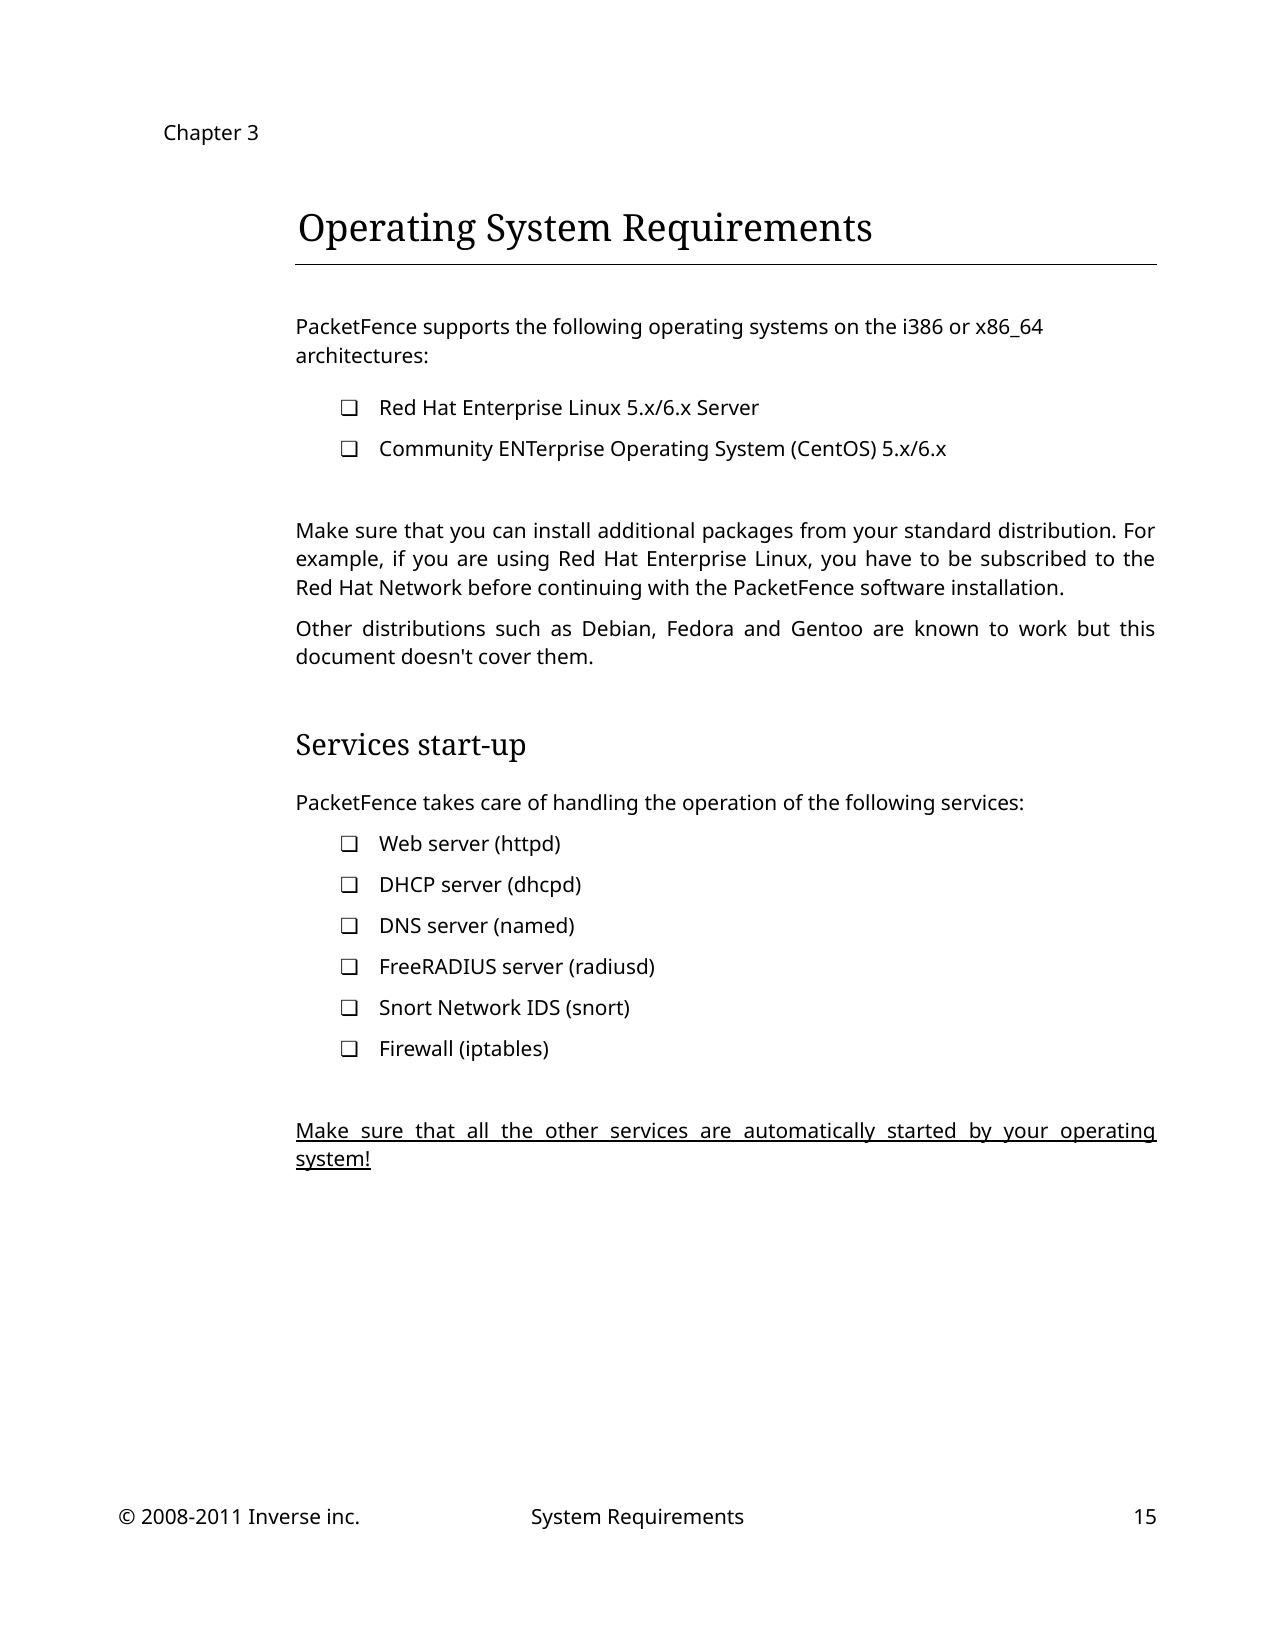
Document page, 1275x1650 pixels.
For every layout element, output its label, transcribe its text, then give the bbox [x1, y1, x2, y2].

text Make sure that you can install additional packages from your standard distribution. For example, if you are using Red Hat Enterprise Linux, you have to be subscribed to the Red Hat Network before continuing with the PacketFence software installation. [295, 516, 1157, 601]
text PacketFence takes care of handling the operation of the following services: [295, 788, 1157, 817]
list ❏ Firewall (iptables) [340, 1034, 1157, 1062]
list ❏ DHCP server (dhcpd) [340, 870, 1157, 899]
text system! [295, 1141, 1157, 1173]
subtitle Operating System Requirements [295, 201, 1157, 264]
text PacketFence supports the following operating systems on the i386 or x86_64 architectures: [295, 312, 1157, 369]
subtitle Services start-up [295, 724, 1157, 764]
list ❏ FreeRADIUS server (radiusd) [340, 952, 1157, 981]
list ❏ Snort Network IDS (snort) [340, 993, 1157, 1022]
list ❏ Community ENTerprise Operating System (CentOS) 5.x/6.x [340, 434, 1157, 462]
list ❏ DNS server (named) [340, 911, 1157, 940]
text Other distributions such as Debian, Fedora and Gentoo are known to work but this document doesn't cover them. [295, 614, 1157, 671]
text Make sure that all the other services are automatically started by your operating [295, 1116, 1157, 1140]
list ❏ Web server (httpd) [340, 829, 1157, 858]
list ❏ Red Hat Enterprise Linux 5.x/6.x Server [340, 393, 1157, 421]
